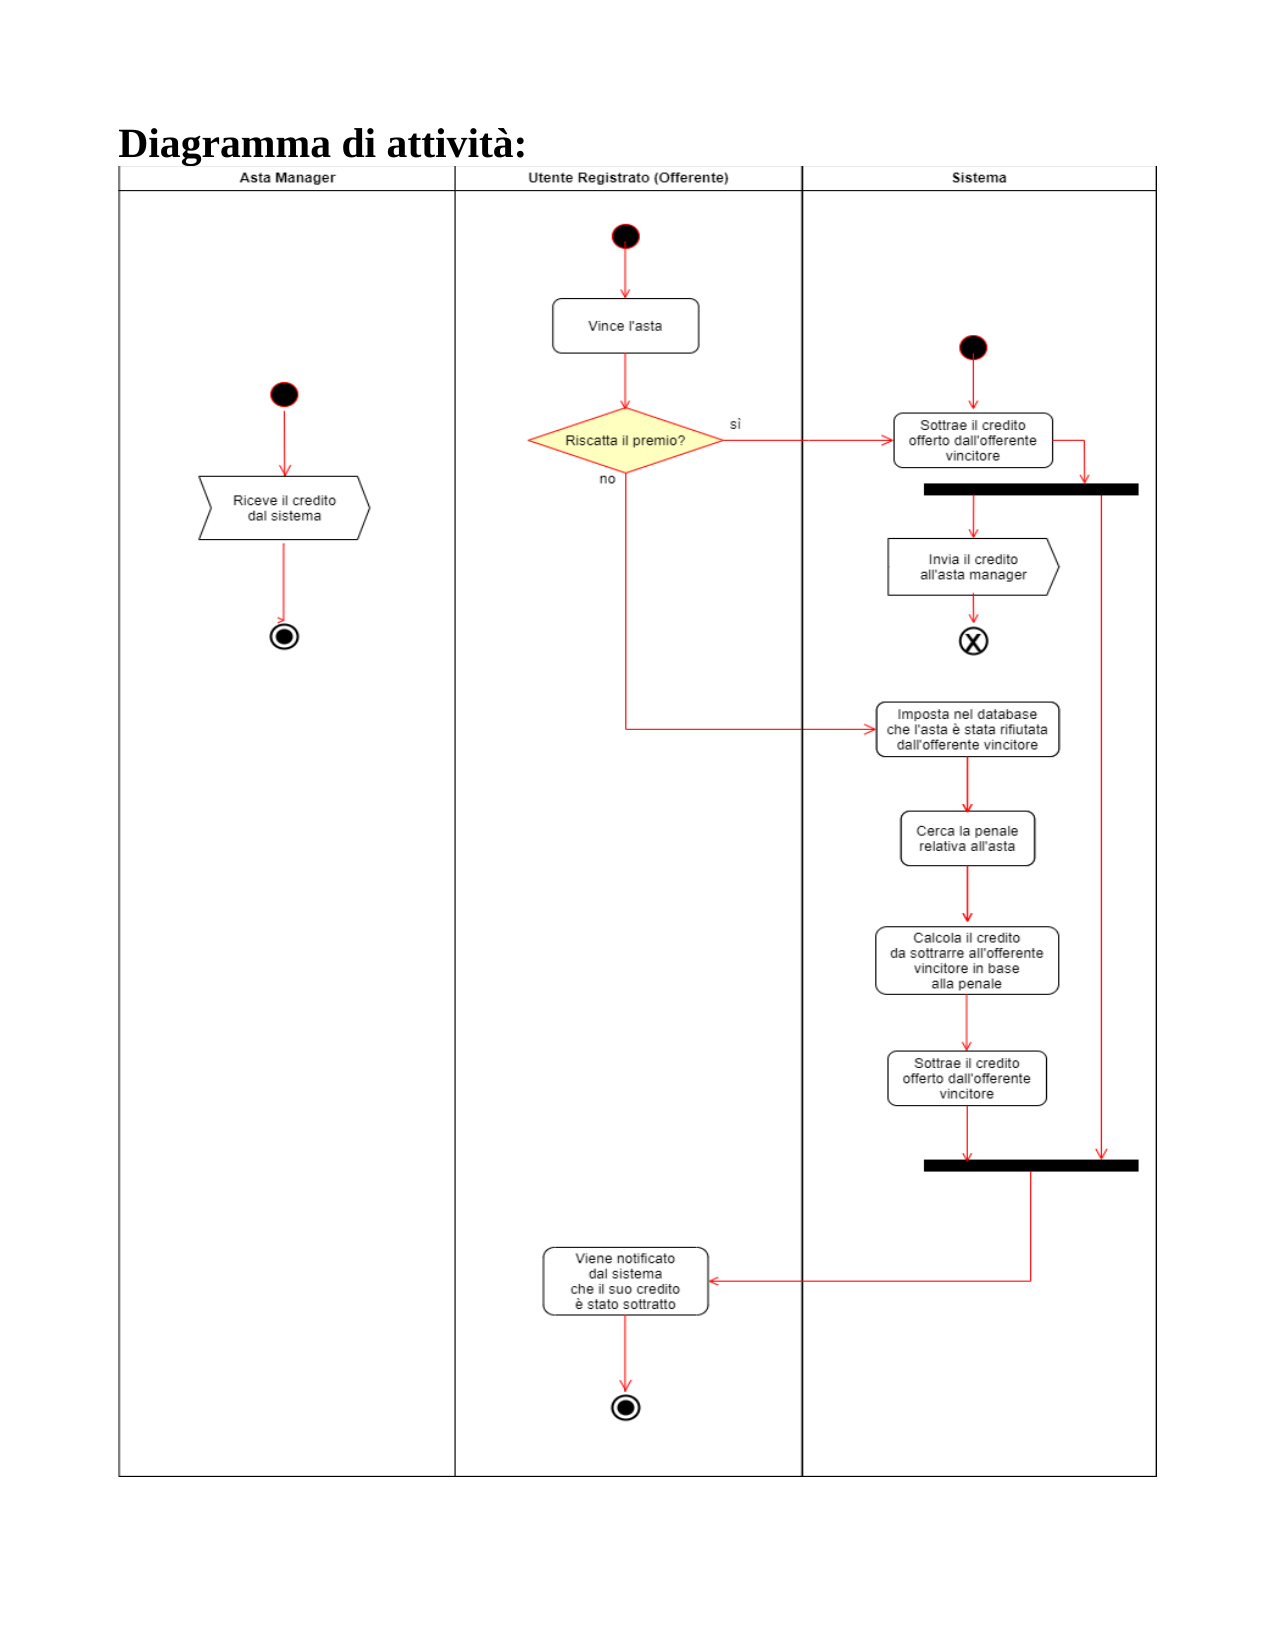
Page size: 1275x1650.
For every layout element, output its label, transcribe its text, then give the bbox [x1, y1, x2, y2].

picture [118, 166, 1157, 1477]
text Diagramma di attività: [118, 118, 1157, 166]
